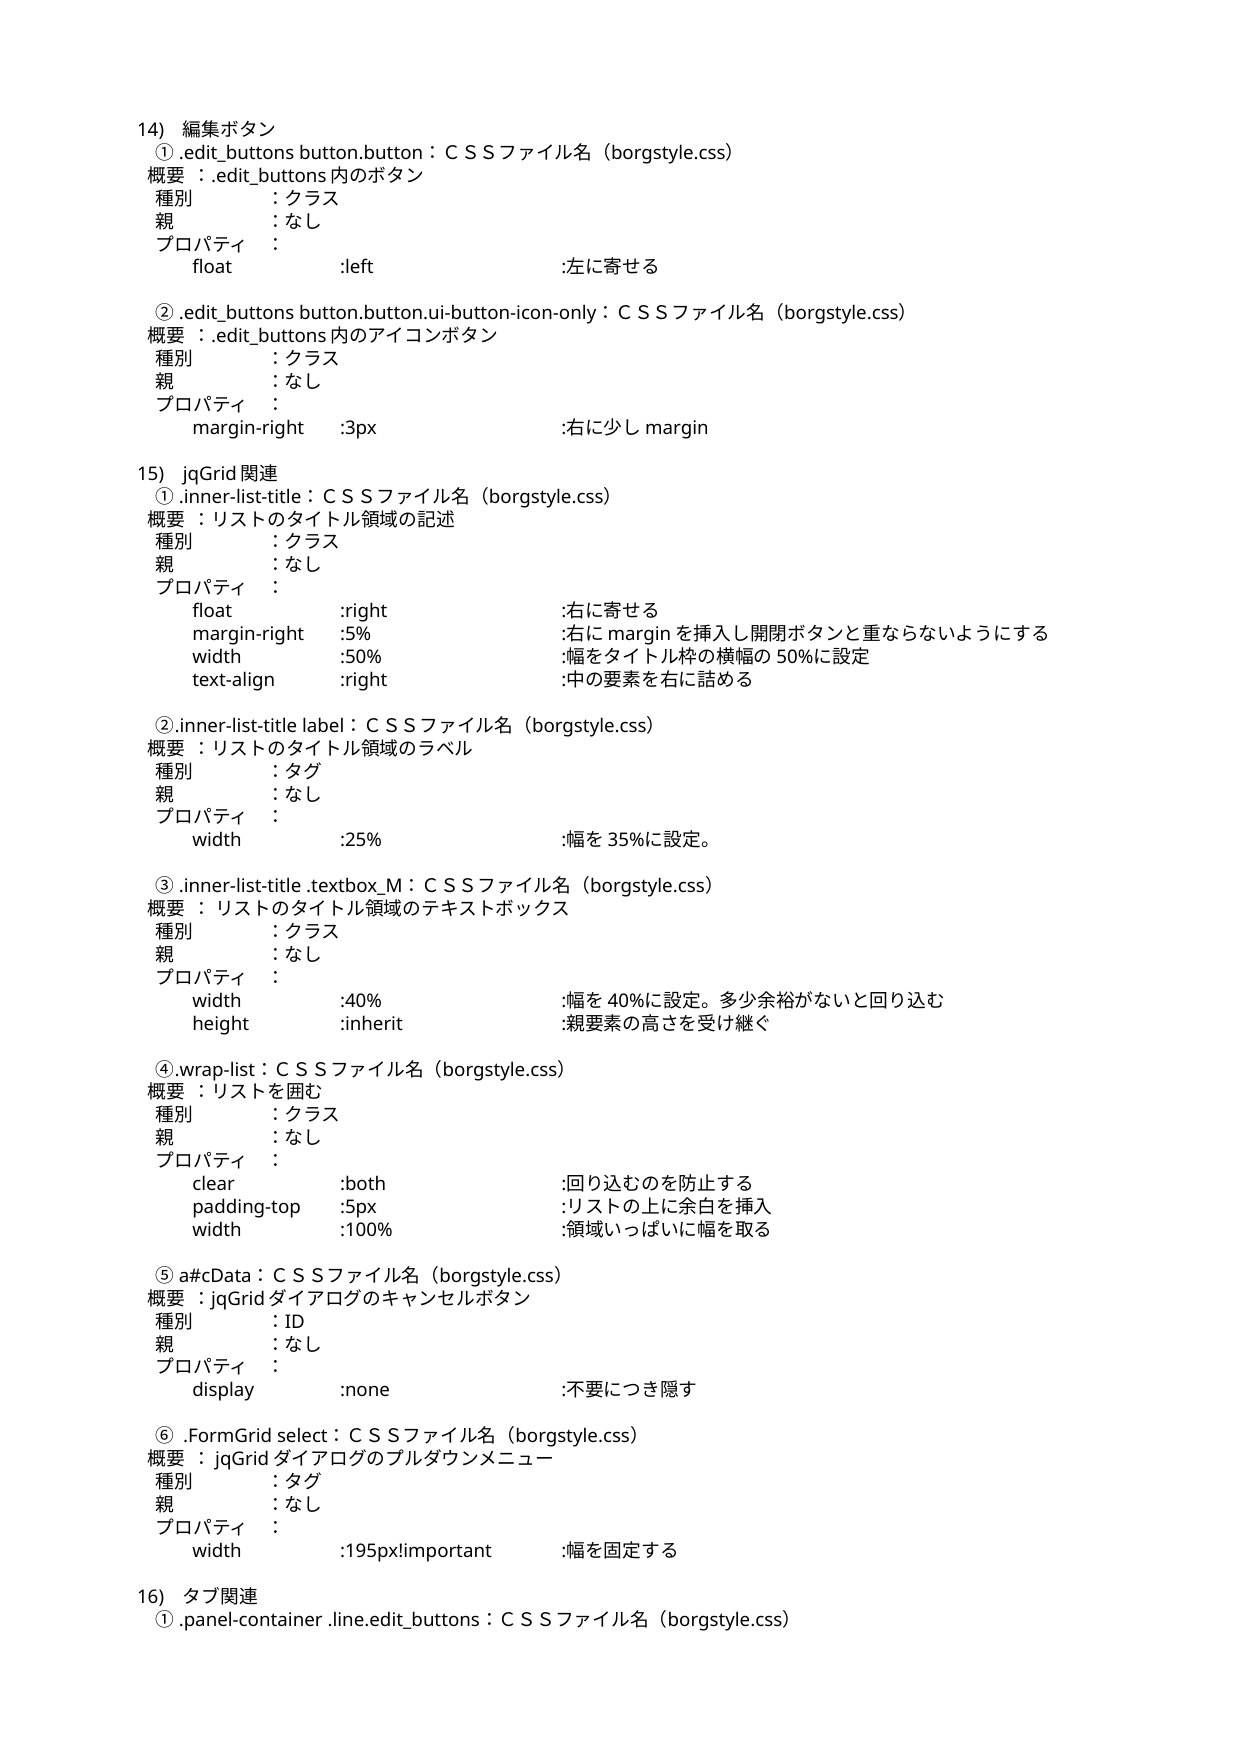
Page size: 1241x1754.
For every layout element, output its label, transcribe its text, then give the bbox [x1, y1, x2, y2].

text width :25% :幅を35%に設定。 [118, 828, 1122, 851]
text ④.wrap-list：ＣＳＳファイル名（borgstyle.css） [118, 1058, 1122, 1081]
text 親 ：なし [118, 1126, 1122, 1149]
text 種別 ：タグ [118, 1470, 1122, 1493]
text 種別 ：ID [118, 1310, 1122, 1333]
text 種別 ：クラス [118, 531, 1122, 553]
text ② .edit_buttons button.button.ui-button-icon-only：ＣＳＳファイル名（borgstyle.css） [118, 301, 1122, 324]
text 親 ：なし [118, 783, 1122, 806]
text width :195px!important :幅を固定する [118, 1539, 1122, 1562]
text width :50% :幅をタイトル枠の横幅の50%に設定 [118, 645, 1122, 668]
text 概要 ：リストのタイトル領域のラベル [118, 737, 1122, 760]
text text-align :right :中の要素を右に詰める [118, 668, 1122, 691]
text 概要 ：リストのタイトル領域の記述 [118, 508, 1122, 531]
text ③ .inner-list-title .textbox_M：ＣＳＳファイル名（borgstyle.css） [118, 874, 1122, 897]
text ⑥ .FormGrid select：ＣＳＳファイル名（borgstyle.css） [118, 1424, 1122, 1447]
text 14) 編集ボタン [118, 118, 1122, 141]
text プロパティ ： [118, 576, 1122, 599]
text clear :both :回り込むのを防止する [118, 1172, 1122, 1195]
text 親 ：なし [118, 553, 1122, 576]
text 概要 ：リストを囲む [118, 1081, 1122, 1103]
text プロパティ ： [118, 806, 1122, 828]
text float :left :左に寄せる [118, 256, 1122, 278]
text float :right :右に寄せる [118, 599, 1122, 622]
text プロパティ ： [118, 233, 1122, 256]
text padding-top :5px :リストの上に余白を挿入 [118, 1195, 1122, 1218]
text width :40% :幅を40%に設定。多少余裕がないと回り込む [118, 989, 1122, 1012]
text display :none :不要につき隠す [118, 1378, 1122, 1401]
text 概要 ：jqGridダイアログのキャンセルボタン [118, 1287, 1122, 1310]
text width :100% :領域いっぱいに幅を取る [118, 1218, 1122, 1241]
text 種別 ：クラス [118, 1103, 1122, 1126]
text プロパティ ： [118, 966, 1122, 989]
text 16) タブ関連 [118, 1585, 1122, 1608]
text 親 ：なし [118, 210, 1122, 233]
text ⑤ a#cData：ＣＳＳファイル名（borgstyle.css） [118, 1264, 1122, 1287]
text ②.inner-list-title label：ＣＳＳファイル名（borgstyle.css） [118, 714, 1122, 737]
text 親 ：なし [118, 1333, 1122, 1356]
text margin-right :5% :右にmarginを挿入し開閉ボタンと重ならないようにする [118, 622, 1122, 645]
text 15) jqGrid関連 [118, 462, 1122, 485]
text 概要 ：.edit_buttons内のボタン [118, 164, 1122, 187]
text プロパティ ： [118, 1149, 1122, 1172]
text プロパティ ： [118, 393, 1122, 416]
text ① .panel-container .line.edit_buttons：ＣＳＳファイル名（borgstyle.css） [118, 1608, 1122, 1631]
text 概要 ：.edit_buttons内のアイコンボタン [118, 324, 1122, 347]
text 親 ：なし [118, 1493, 1122, 1516]
text 概要 ： リストのタイトル領域のテキストボックス [118, 897, 1122, 920]
text 概要 ： jqGridダイアログのプルダウンメニュー [118, 1447, 1122, 1470]
text 親 ：なし [118, 943, 1122, 966]
text height :inherit :親要素の高さを受け継ぐ [118, 1012, 1122, 1035]
text プロパティ ： [118, 1356, 1122, 1378]
text margin-right :3px :右に少しmargin [118, 416, 1122, 439]
text 種別 ：タグ [118, 760, 1122, 783]
text ① .inner-list-title：ＣＳＳファイル名（borgstyle.css） [118, 485, 1122, 508]
text 種別 ：クラス [118, 920, 1122, 943]
text 種別 ：クラス [118, 187, 1122, 210]
text プロパティ ： [118, 1516, 1122, 1539]
text 親 ：なし [118, 370, 1122, 393]
text ① .edit_buttons button.button：ＣＳＳファイル名（borgstyle.css） [118, 141, 1122, 164]
text 種別 ：クラス [118, 347, 1122, 370]
